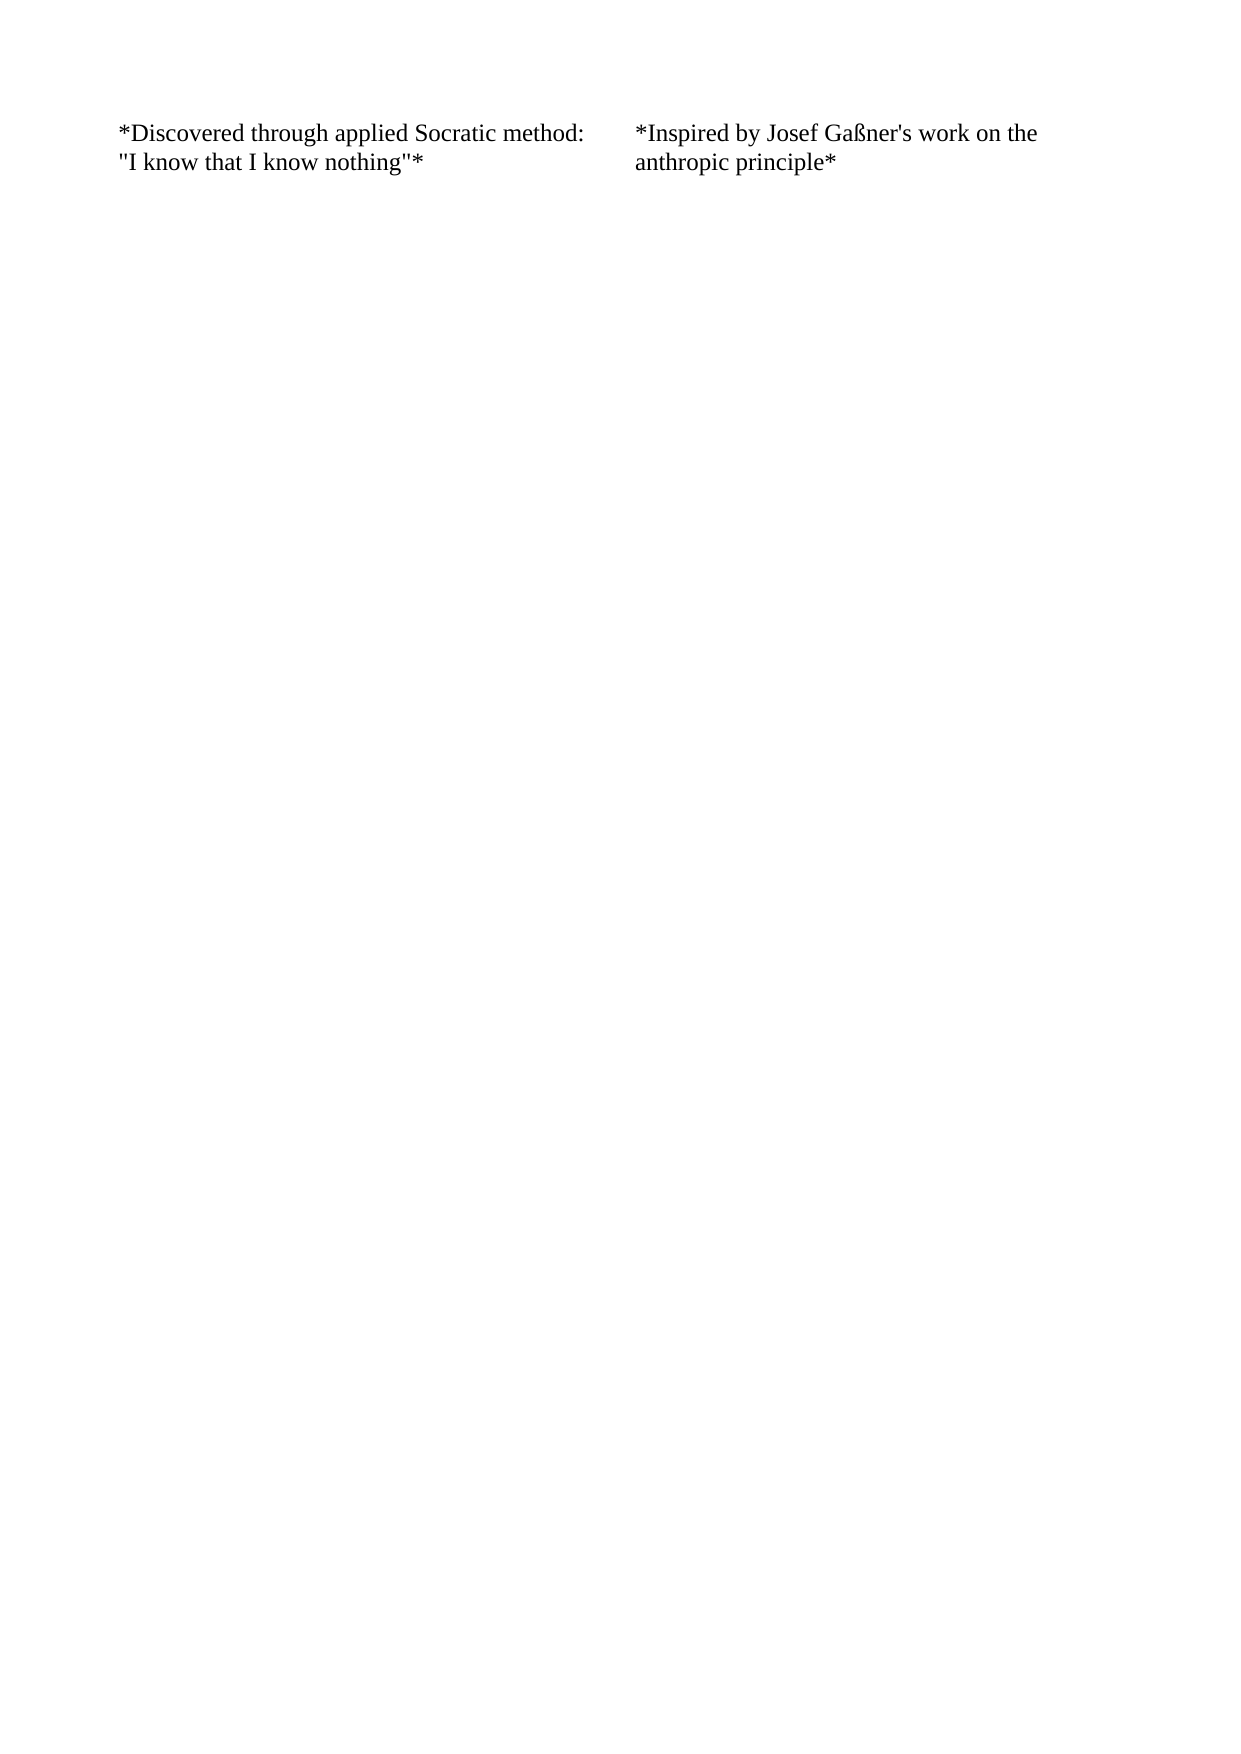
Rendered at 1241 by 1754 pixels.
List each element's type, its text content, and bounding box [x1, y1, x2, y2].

text *Inspired by Josef Gaßner's work on the anthropic principle* [635, 118, 1122, 176]
text *Discovered through applied Socratic method: "I know that I know nothing"* [118, 118, 605, 176]
